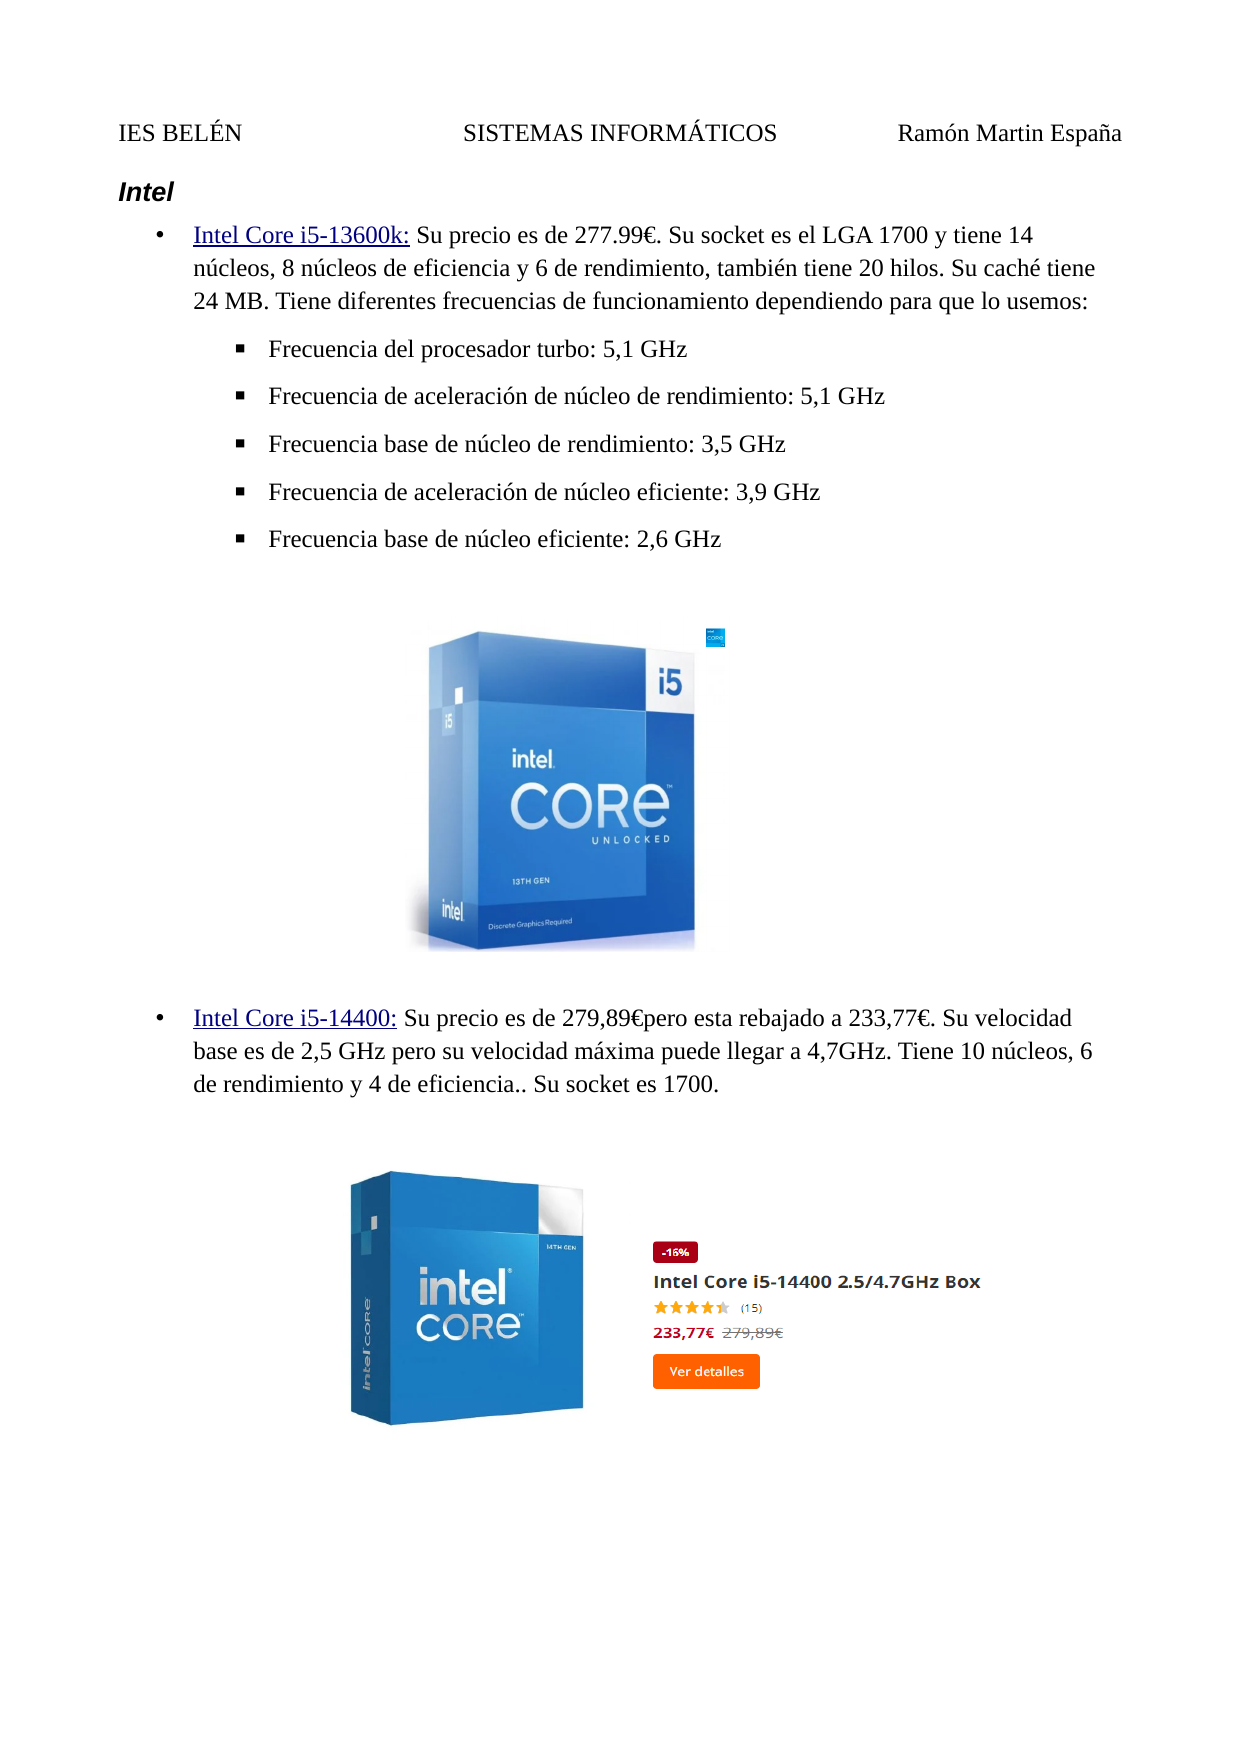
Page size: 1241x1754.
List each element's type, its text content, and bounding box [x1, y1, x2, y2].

list Frecuencia de aceleración de núcleo eficiente: 3,9 GHz [231, 477, 1122, 505]
list Frecuencia base de núcleo eficiente: 2,6 GHz [231, 524, 1122, 553]
list Intel Core i5-14400: Su precio es de 279,89€pero esta rebajado a 233,77€. Su velocidad base es de 2,5 GHz pero su velocidad máxima puede llegar a 4,7GHz. Tiene 10 núcleos, 6 de rendimiento y 4 de eficiencia.. Su socket es 1700. [156, 1003, 1122, 1098]
picture [405, 619, 730, 952]
subtitle Intel [118, 176, 1122, 208]
list Frecuencia base de núcleo de rendimiento: 3,5 GHz [231, 429, 1122, 458]
list Frecuencia del procesador turbo: 5,1 GHz [231, 334, 1122, 362]
list Frecuencia de aceleración de núcleo de rendimiento: 5,1 GHz [231, 381, 1122, 410]
list Intel Core i5-13600k: Su precio es de 277.99€. Su socket es el LGA 1700 y tiene 14 núcleos, 8 núcleos de eficiencia y 6 de rendimiento, también tiene 20 hilos. Su caché tiene 24 MB. Tiene diferentes frecuencias de funcionamiento dependiendo para que lo usemos: [156, 220, 1122, 315]
picture [322, 1169, 989, 1437]
